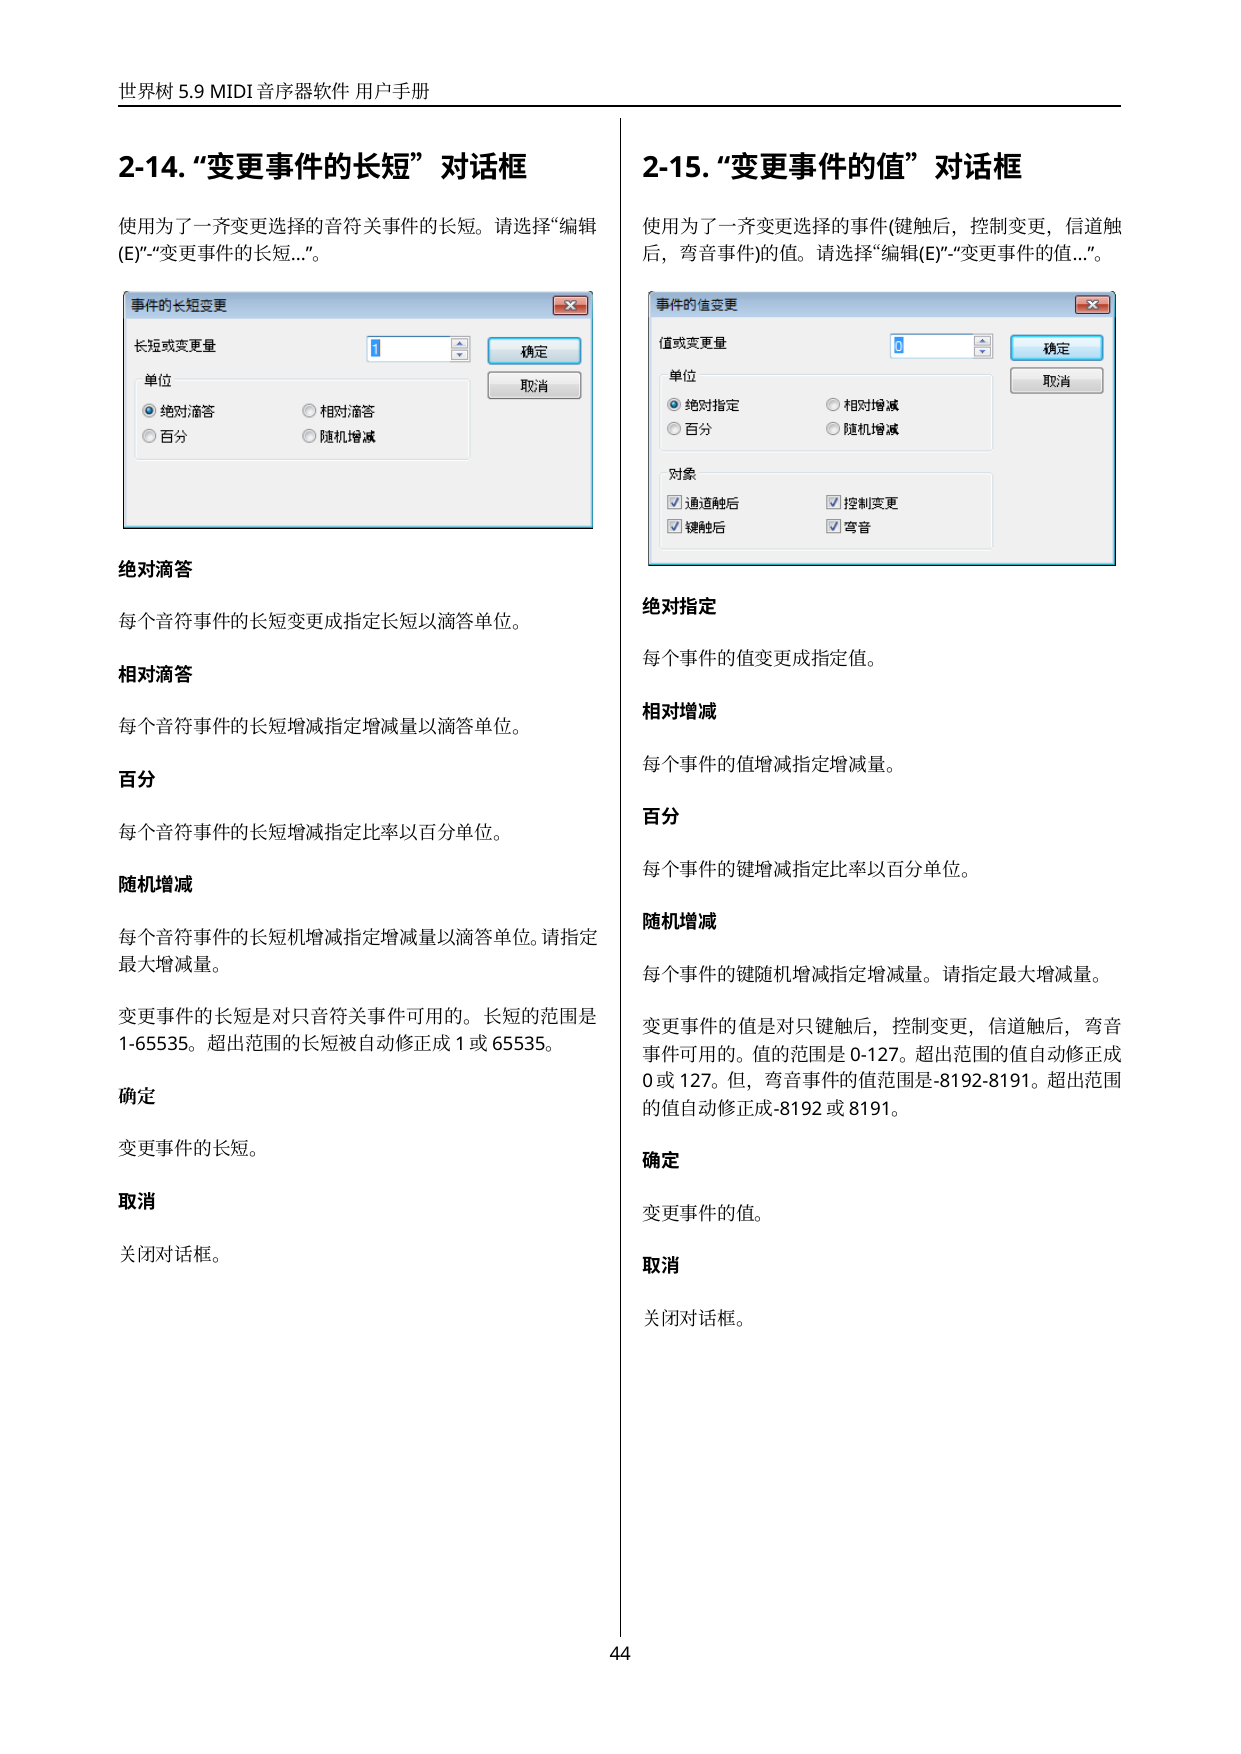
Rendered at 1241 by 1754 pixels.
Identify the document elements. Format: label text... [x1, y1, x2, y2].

text 取消 [118, 1187, 598, 1214]
text 使用为了一齐变更选择的事件(键触后，控制变更，信道触后，弯音事件)的值。请选择“编辑(E)”-“变更事件的值...”。 [642, 212, 1122, 266]
text 每个音符事件的长短变更成指定长短以滴答单位。 [118, 607, 598, 634]
text 使用为了一齐变更选择的音符关事件的长短。请选择“编辑(E)”-“变更事件的长短...”。 [118, 212, 598, 266]
text 随机增减 [118, 870, 598, 897]
text 绝对滴答 [118, 554, 598, 582]
text 每个音符事件的长短增减指定比率以百分单位。 [118, 817, 598, 844]
text 关闭对话框。 [642, 1304, 1122, 1331]
text 变更事件的值。 [642, 1198, 1122, 1226]
text 取消 [642, 1251, 1122, 1278]
subtitle 2-15. “变更事件的值”对话框 [642, 144, 1122, 186]
text 每个事件的键增减指定比率以百分单位。 [642, 855, 1122, 882]
text 百分 [642, 802, 1122, 829]
text 每个事件的键随机增减指定增减量。请指定最大增减量。 [642, 960, 1122, 987]
text 绝对指定 [642, 592, 1122, 619]
text 变更事件的长短。 [118, 1134, 598, 1161]
subtitle 2-14. “变更事件的长短”对话框 [118, 144, 598, 186]
text 百分 [118, 765, 598, 792]
text 相对增减 [642, 697, 1122, 724]
text 每个事件的值增减指定增减量。 [642, 749, 1122, 776]
text 每个音符事件的长短增减指定增减量以滴答单位。 [118, 712, 598, 739]
text 变更事件的值是对只键触后，控制变更，信道触后，弯音事件可用的。值的范围是0-127。超出范围的值自动修正成0或127。但，弯音事件的值范围是-8192-8191。超出范围的值自动修正成-8192或8191。 [642, 1012, 1122, 1120]
text 确定 [118, 1082, 598, 1109]
text 每个音符事件的长短机增减指定增减量以滴答单位。请指定最大增减量。 [118, 923, 598, 977]
text 随机增减 [642, 907, 1122, 934]
picture [123, 291, 593, 529]
text 确定 [642, 1146, 1122, 1173]
text 每个事件的值变更成指定值。 [642, 644, 1122, 671]
text 关闭对话框。 [118, 1239, 598, 1266]
text 相对滴答 [118, 659, 598, 687]
text 变更事件的长短是对只音符关事件可用的。长短的范围是1-65535。超出范围的长短被自动修正成1或65535。 [118, 1002, 598, 1056]
picture [648, 291, 1116, 566]
